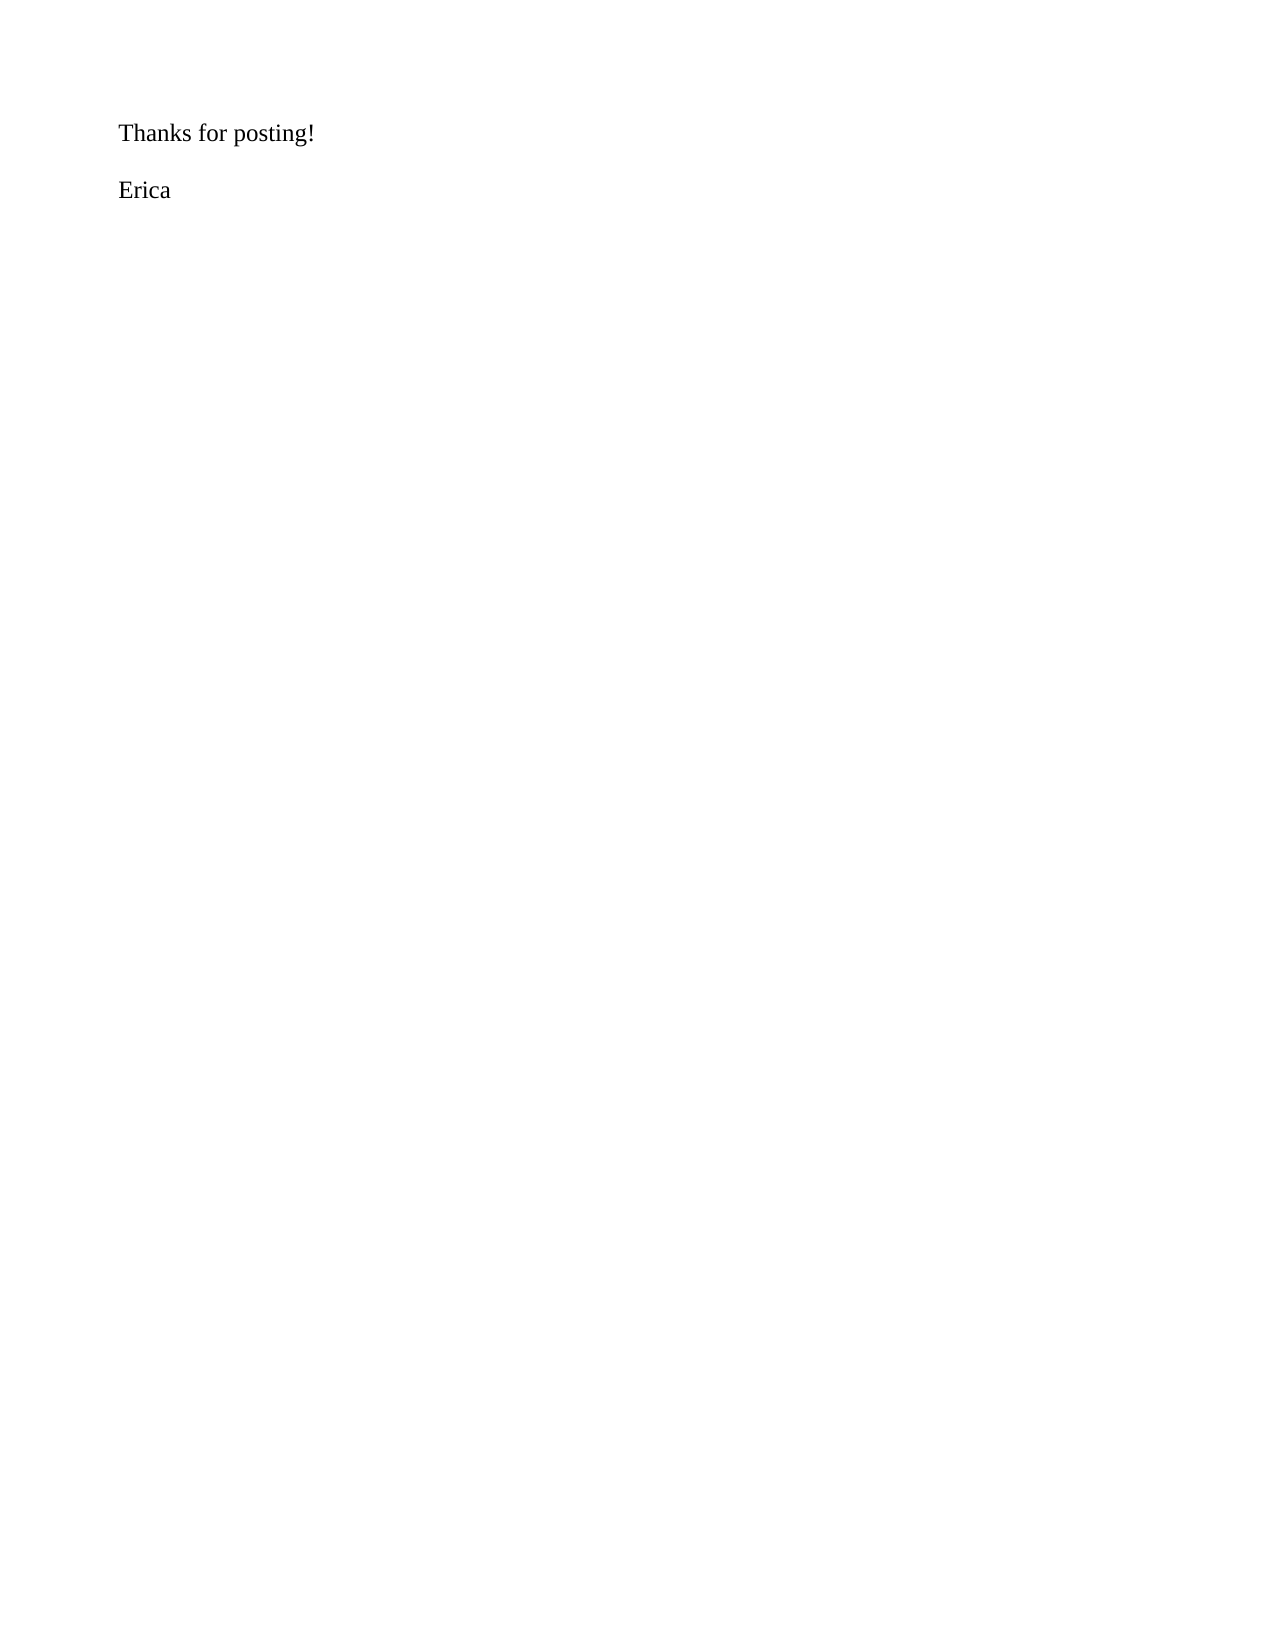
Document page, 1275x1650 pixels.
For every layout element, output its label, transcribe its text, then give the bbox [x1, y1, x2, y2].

text Thanks for posting! Erica [118, 118, 1157, 204]
